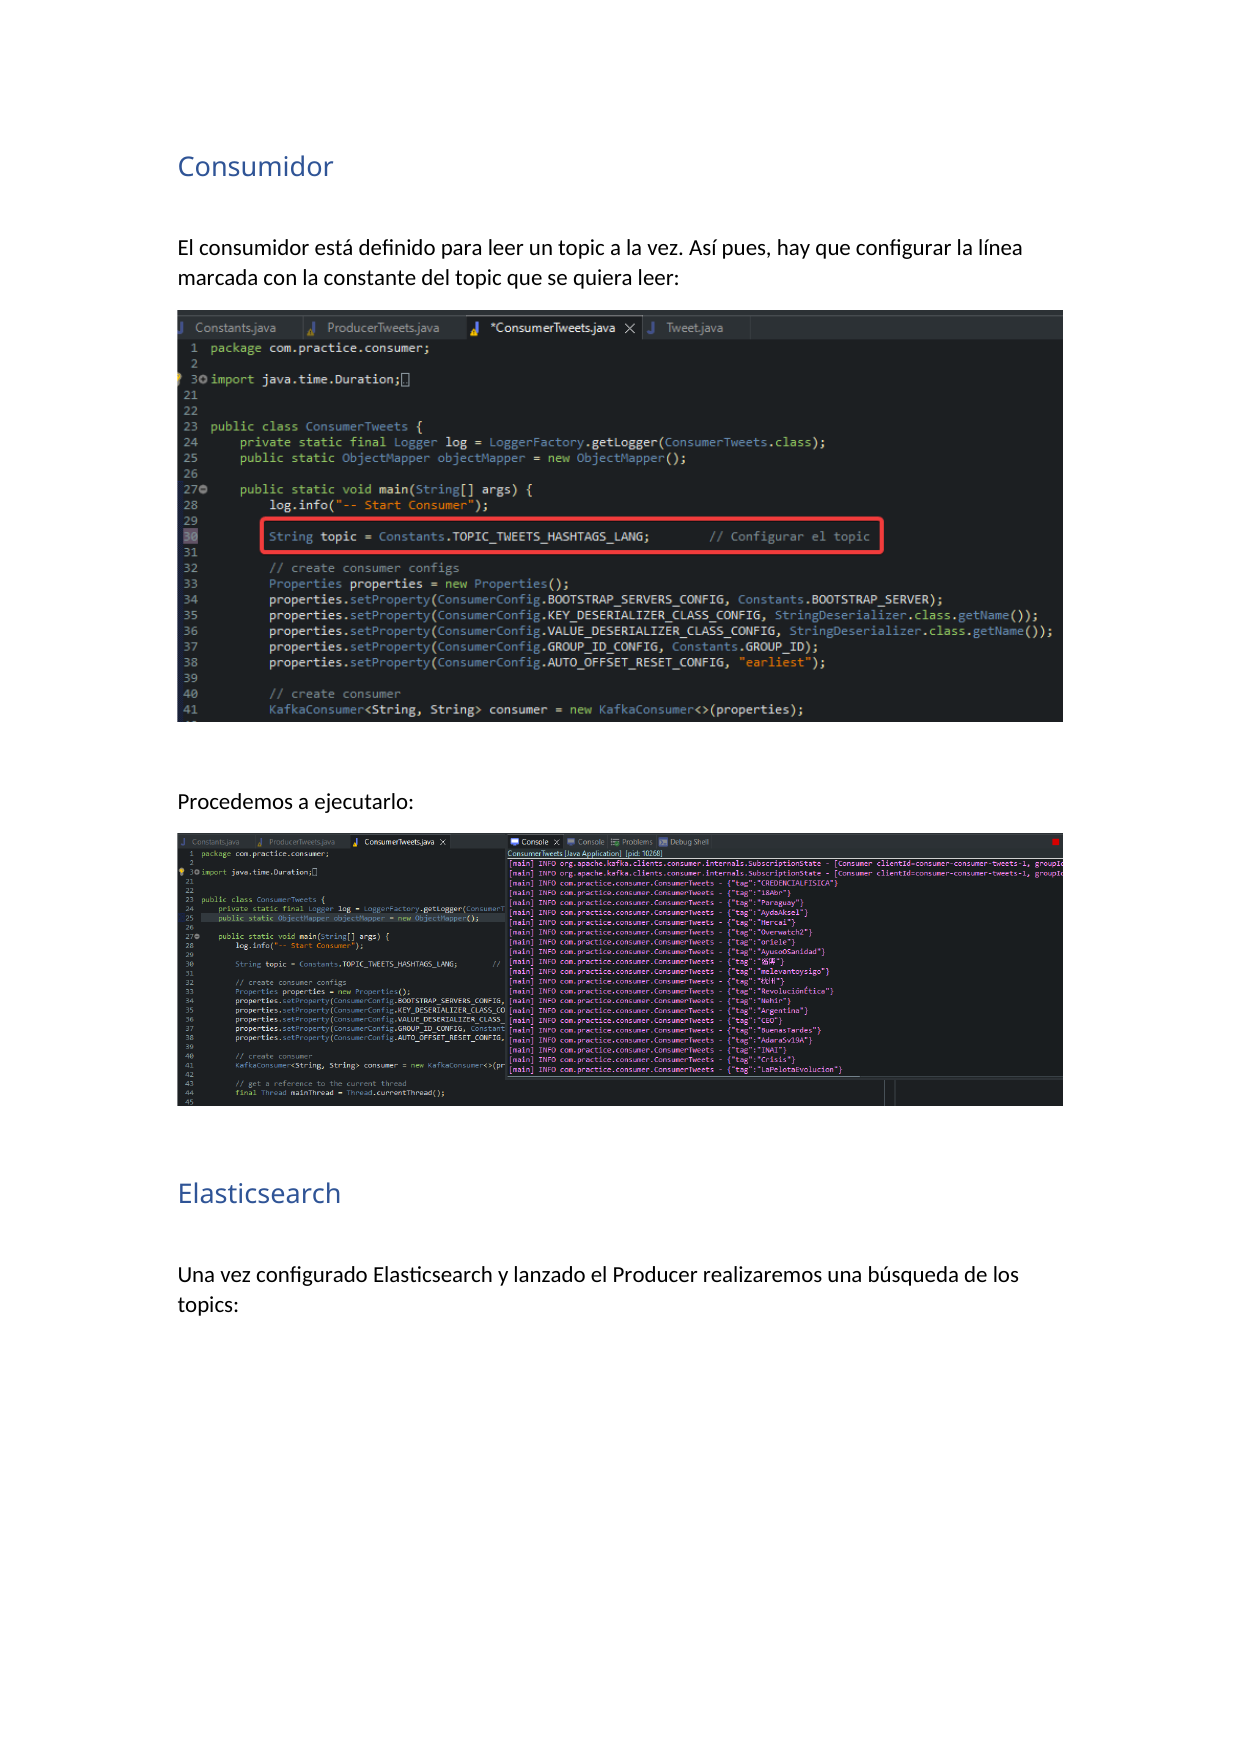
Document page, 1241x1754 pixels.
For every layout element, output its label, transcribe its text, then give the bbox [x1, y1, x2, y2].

subtitle Elasticsearch [177, 1175, 1063, 1212]
text Una vez configurado Elasticsearch y lanzado el Producer realizaremos una búsqueda de los topics: [177, 1261, 1063, 1318]
text El consumidor está definido para leer un topic a la vez. Así pues, hay que configurar la línea marcada con la constante del topic que se quiera leer: [177, 233, 1063, 291]
text Procedemos a ejecutarlo: [177, 787, 1063, 815]
subtitle Consumidor [177, 148, 1063, 184]
